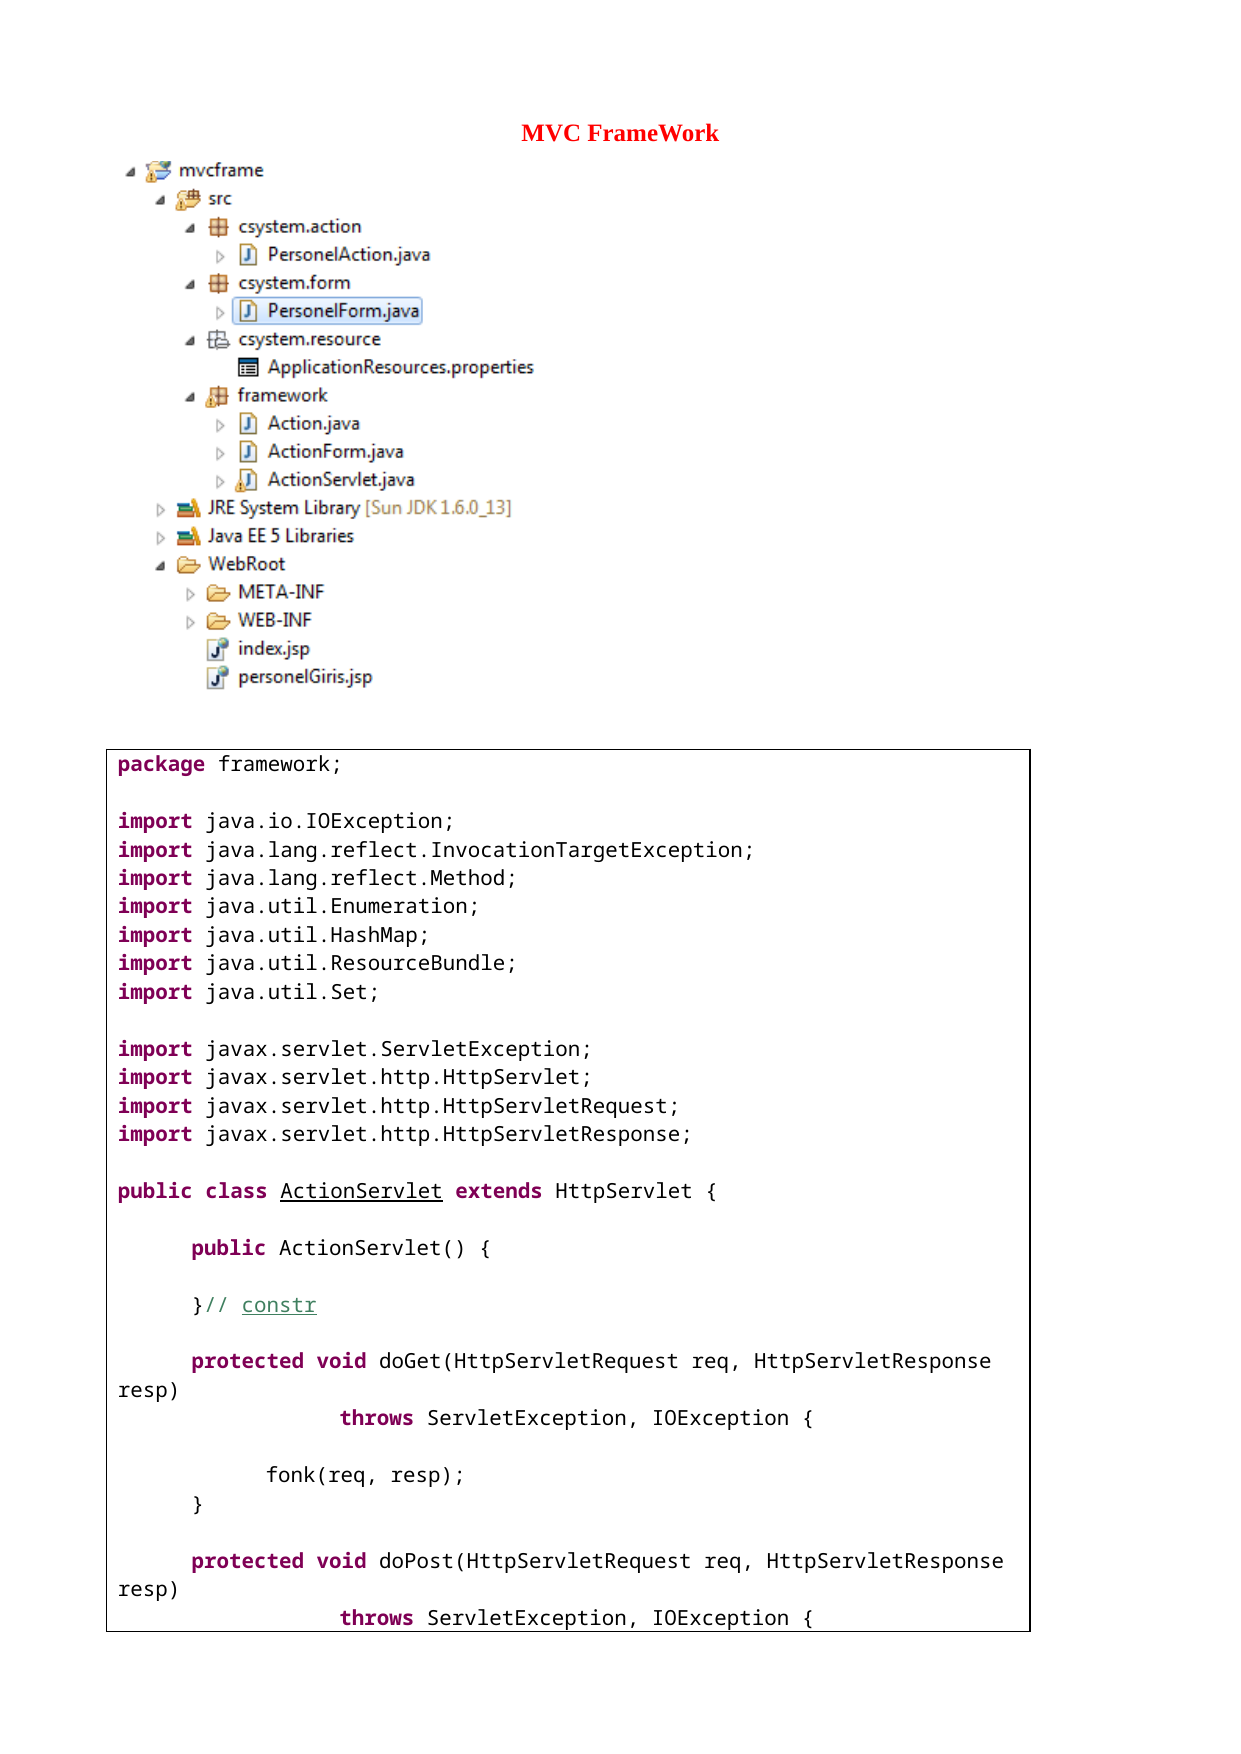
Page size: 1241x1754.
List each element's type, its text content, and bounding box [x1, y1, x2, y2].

picture [118, 161, 545, 691]
text MVC FrameWork [118, 118, 1122, 147]
table_header package framework; import java.io.IOException; import java.lang.reflect.InvocationTargetException; import java.lang.reflect.Method; import java.util.Enumeration; import java.util.HashMap; import java.util.ResourceBundle; import java.util.Set; import javax.servlet.ServletException; import javax.servlet.http.HttpServlet; import javax.servlet.http.HttpServletRequest; import javax.servlet.http.HttpServletResponse; public class ActionServlet extends HttpServlet { public ActionServlet() { }// constr protected void doGet(HttpServletRequest req, HttpServletResponse resp) throws ServletException, IOException { fonk(req, resp); } protected void doPost(HttpServletRequest req, HttpServletResponse resp) throws ServletException, IOException { [107, 750, 1029, 1631]
